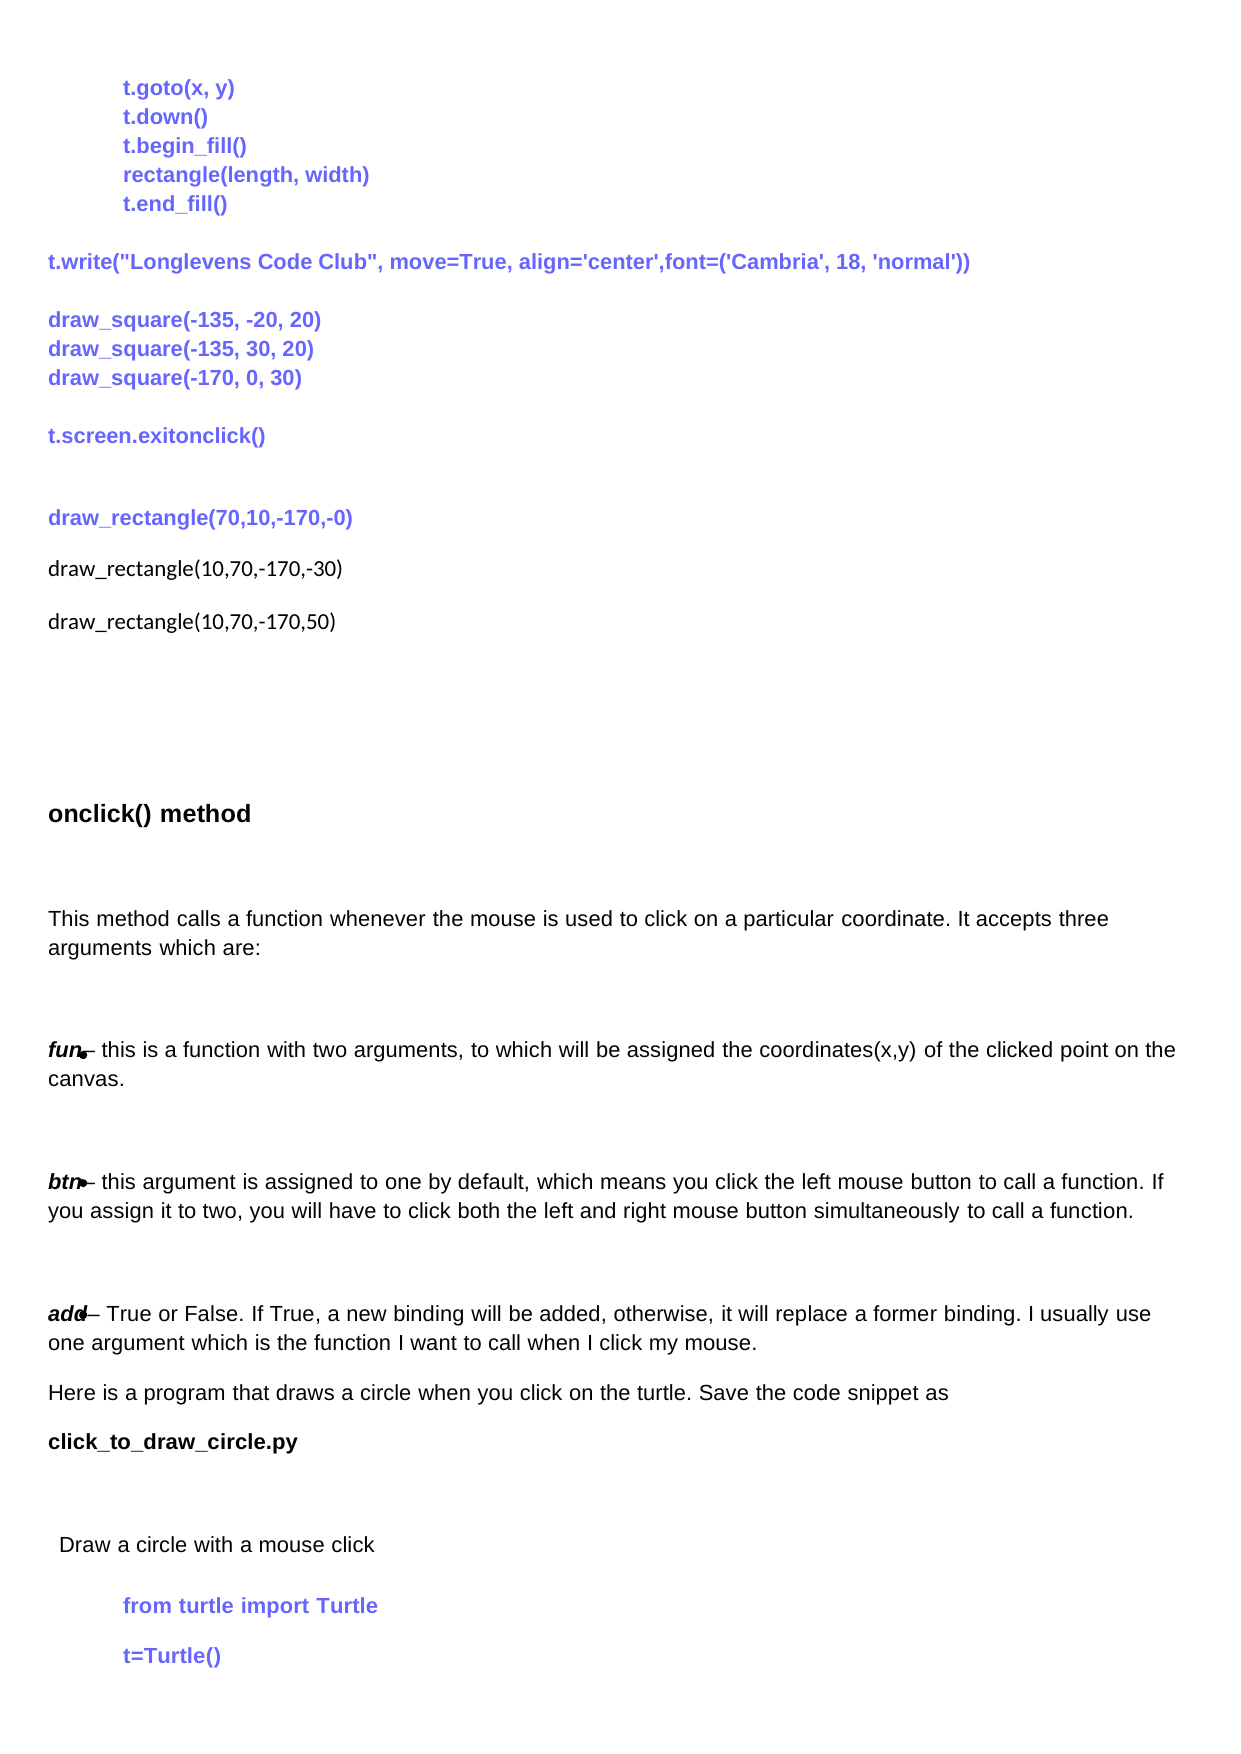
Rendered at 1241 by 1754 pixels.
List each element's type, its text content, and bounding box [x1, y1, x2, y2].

text t.write("Longlevens Code Club", move=True, align='center',font=('Cambria', 18, 'normal')) [48, 249, 1192, 274]
text draw_square(-135, -20, 20) [48, 307, 1192, 332]
text onclick() method [48, 798, 1192, 827]
text t.down() [48, 104, 1192, 129]
text btn– this argument is assigned to one by default, which means you click the left mouse button to call a function. If you assign it to two, you will have to click both the left and right mouse button simultaneously to call a function. [48, 1169, 1192, 1223]
text t.begin_fill() [48, 133, 1192, 158]
text rectangle(length, width) [48, 162, 1192, 187]
text t.screen.exitonclick() [48, 422, 1192, 448]
text draw_rectangle(70,10,-170,-0) [48, 504, 1192, 530]
text draw_rectangle(10,70,-170,-30) [48, 554, 1192, 582]
text draw_square(-170, 0, 30) [48, 364, 1192, 390]
text t.end_fill() [48, 191, 1192, 216]
text Draw a circle with a mouse click [59, 1532, 1194, 1557]
text draw_square(-135, 30, 20) [48, 336, 1192, 361]
text add– True or False. If True, a new binding will be added, otherwise, it will replace a former binding. I usually use one argument which is the function I want to call when I click my mouse. [48, 1301, 1192, 1355]
text click_to_draw_circle.py [48, 1429, 1192, 1454]
text Here is a program that draws a circle when you click on the turtle. Save the code snippet as [48, 1379, 1192, 1405]
text draw_rectangle(10,70,-170,50) [48, 607, 1192, 635]
text fun– this is a function with two arguments, to which will be assigned the coordinates(x,y) of the clicked point on the canvas. [48, 1037, 1192, 1091]
text t.goto(x, y) [48, 75, 1192, 100]
text t=Turtle() [48, 1643, 1192, 1668]
text from turtle import Turtle [48, 1593, 1192, 1618]
text This method calls a function whenever the mouse is used to click on a particular coordinate. It accepts three arguments which are: [48, 905, 1192, 959]
